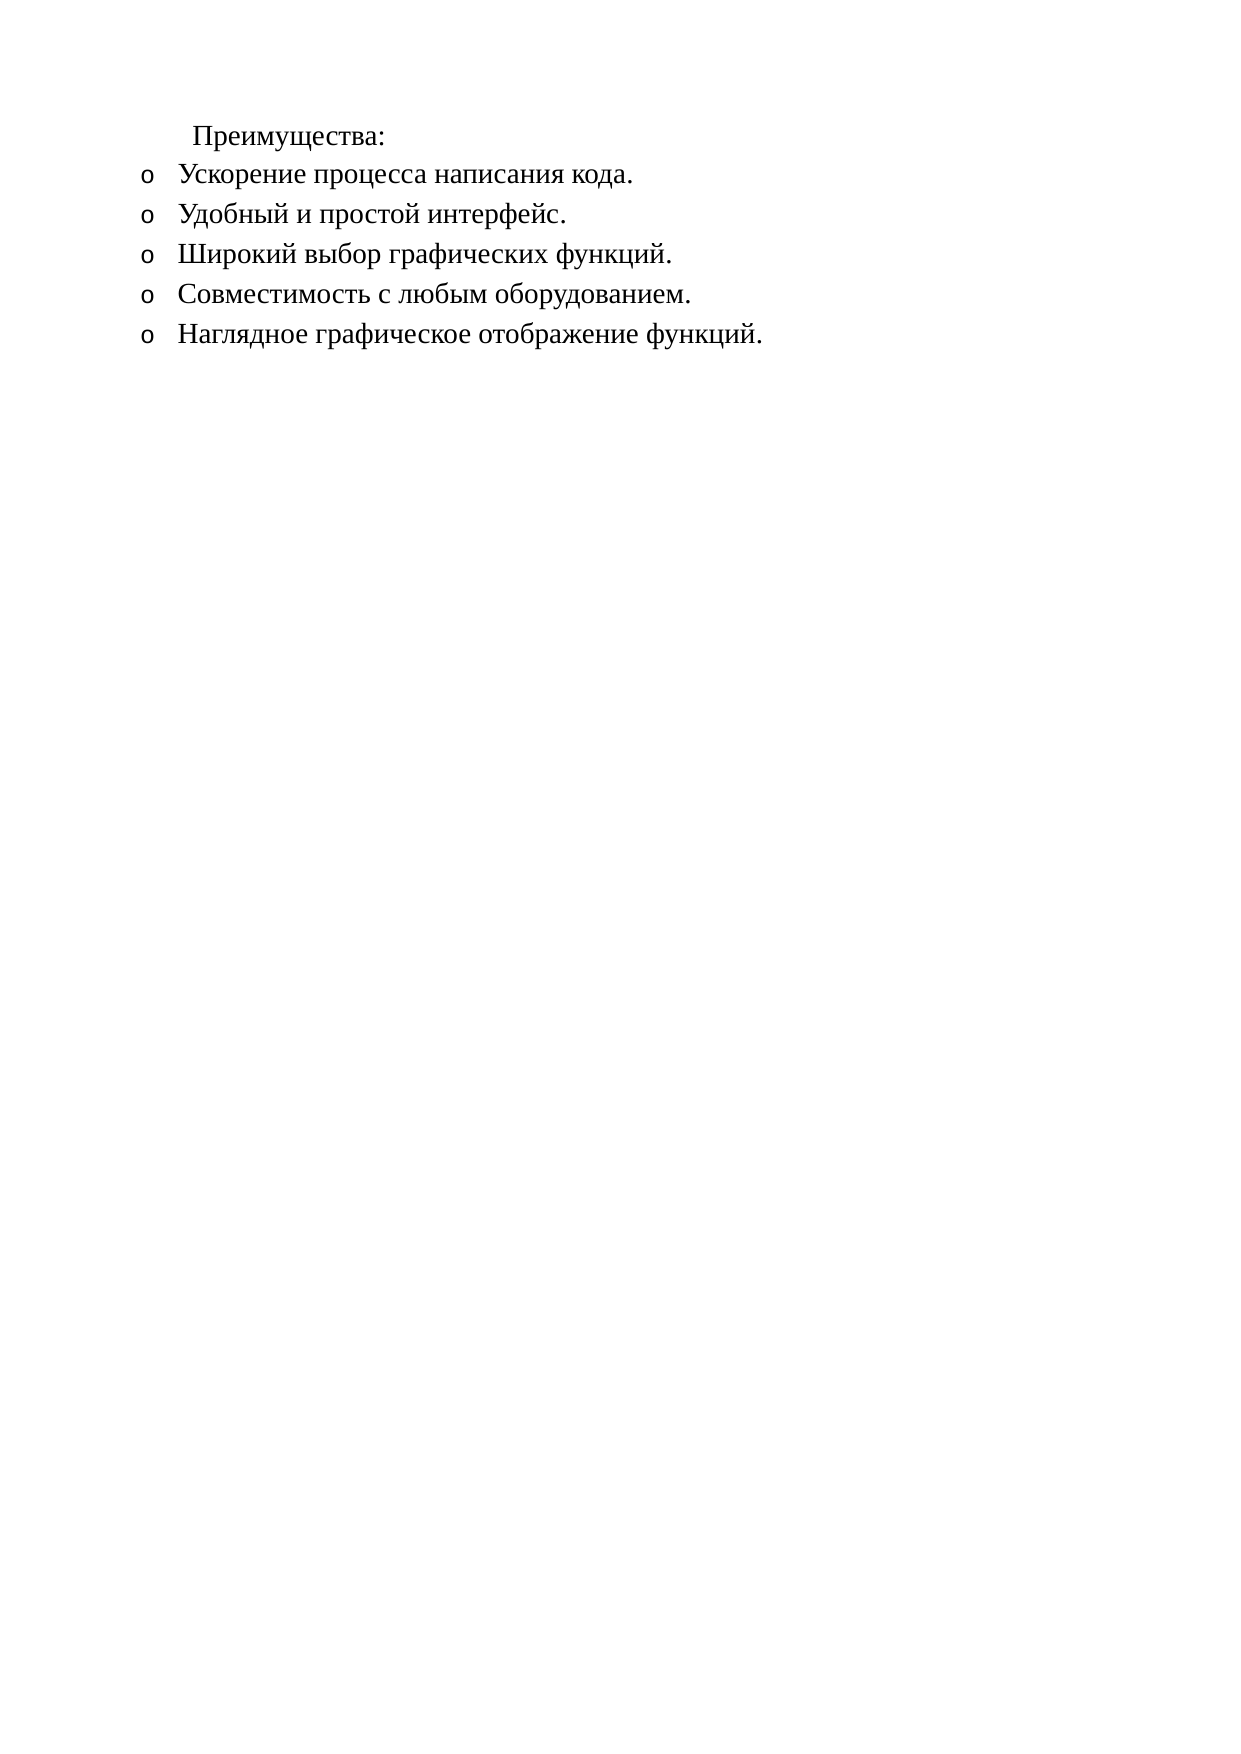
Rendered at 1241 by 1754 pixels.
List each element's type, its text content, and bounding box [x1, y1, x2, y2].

text Преимущества: [118, 118, 1122, 152]
list Удобный и простой интерфейс. [140, 197, 1122, 231]
list Наглядное графическое отображение функций. [140, 317, 1122, 351]
list Широкий выбор графических функций. [140, 237, 1122, 271]
list Ускорение процесса написания кода. [140, 157, 1122, 191]
list Совместимость с любым оборудованием. [140, 277, 1122, 311]
